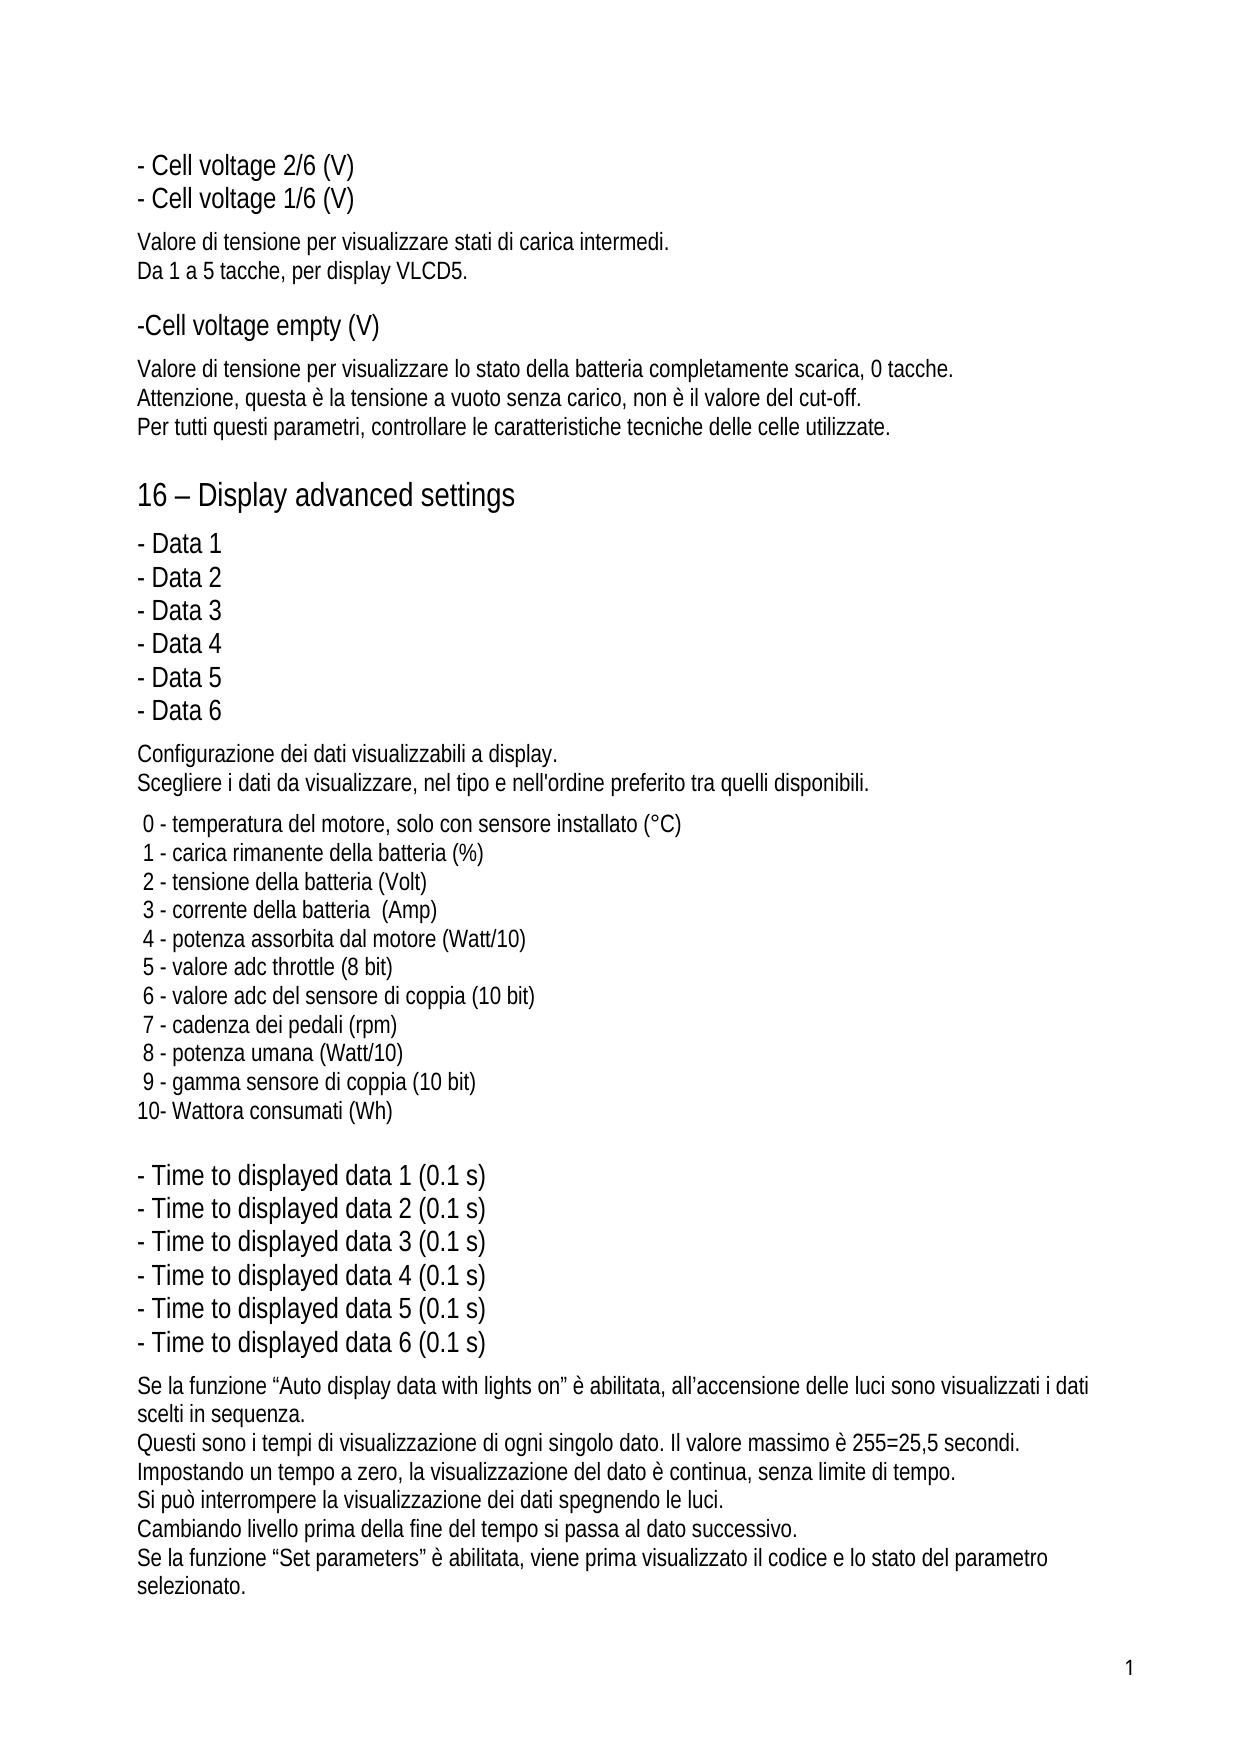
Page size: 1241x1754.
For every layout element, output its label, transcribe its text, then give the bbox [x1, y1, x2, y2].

text 0 - temperatura del motore, solo con sensore installato (°C) [137, 809, 1122, 838]
text Attenzione, questa è la tensione a vuoto senza carico, non è il valore del cut-off. [137, 383, 1122, 411]
text Cambiando livello prima della fine del tempo si passa al dato successivo. [137, 1514, 1122, 1543]
text - Data 2 [137, 560, 1122, 593]
text Valore di tensione per visualizzare lo stato della batteria completamente scarica, 0 tacche. [137, 354, 1122, 383]
text Per tutti questi parametri, controllare le caratteristiche tecniche delle celle utilizzate. [137, 411, 1122, 440]
text Scegliere i dati da visualizzare, nel tipo e nell'ordine preferito tra quelli disponibili. [137, 768, 1122, 797]
text - Time to displayed data 6 (0.1 s) [137, 1325, 1122, 1358]
text - Time to displayed data 2 (0.1 s) [137, 1191, 1122, 1224]
text Se la funzione “Set parameters” è abilitata, viene prima visualizzato il codice e lo stato del parametro selezionato. [137, 1543, 1122, 1600]
text 6 - valore adc del sensore di coppia (10 bit) [137, 981, 1122, 1010]
text 4 - potenza assorbita dal motore (Watt/10) [137, 924, 1122, 952]
text Configurazione dei dati visualizzabili a display. [137, 739, 1122, 768]
text - Cell voltage 2/6 (V) [137, 148, 1122, 181]
text Da 1 a 5 tacche, per display VLCD5. [137, 256, 1122, 284]
text 2 - tensione della batteria (Volt) [137, 866, 1122, 895]
text 3 - corrente della batteria (Amp) [137, 895, 1122, 924]
text -Cell voltage empty (V) [137, 308, 1122, 342]
text 10- Wattora consumati (Wh) [137, 1096, 1122, 1124]
text - Data 5 [137, 660, 1122, 693]
text - Data 6 [137, 693, 1122, 727]
text - Time to displayed data 5 (0.1 s) [137, 1291, 1122, 1325]
text Impostando un tempo a zero, la visualizzazione del dato è continua, senza limite di tempo. [137, 1457, 1122, 1485]
text - Data 1 [137, 526, 1122, 560]
text - Time to displayed data 4 (0.1 s) [137, 1258, 1122, 1291]
text 7 - cadenza dei pedali (rpm) [137, 1010, 1122, 1038]
text - Time to displayed data 1 (0.1 s) [137, 1158, 1122, 1191]
text - Data 4 [137, 627, 1122, 660]
text - Data 3 [137, 593, 1122, 627]
text 5 - valore adc throttle (8 bit) [137, 952, 1122, 981]
text - Time to displayed data 3 (0.1 s) [137, 1224, 1122, 1258]
text - Cell voltage 1/6 (V) [137, 181, 1122, 214]
text Questi sono i tempi di visualizzazione di ogni singolo dato. Il valore massimo è 255=25,5 secondi. [137, 1428, 1122, 1457]
text 1 - carica rimanente della batteria (%) [137, 838, 1122, 866]
text 9 - gamma sensore di coppia (10 bit) [137, 1067, 1122, 1096]
text 8 - potenza umana (Watt/10) [137, 1038, 1122, 1067]
text Valore di tensione per visualizzare stati di carica intermedi. [137, 227, 1122, 256]
text Se la funzione “Auto display data with lights on” è abilitata, all’accensione delle luci sono visualizzati i dati scelti in sequenza. [137, 1371, 1122, 1428]
text Si può interrompere la visualizzazione dei dati spegnendo le luci. [137, 1485, 1122, 1514]
text 16 – Display advanced settings [137, 476, 1122, 514]
